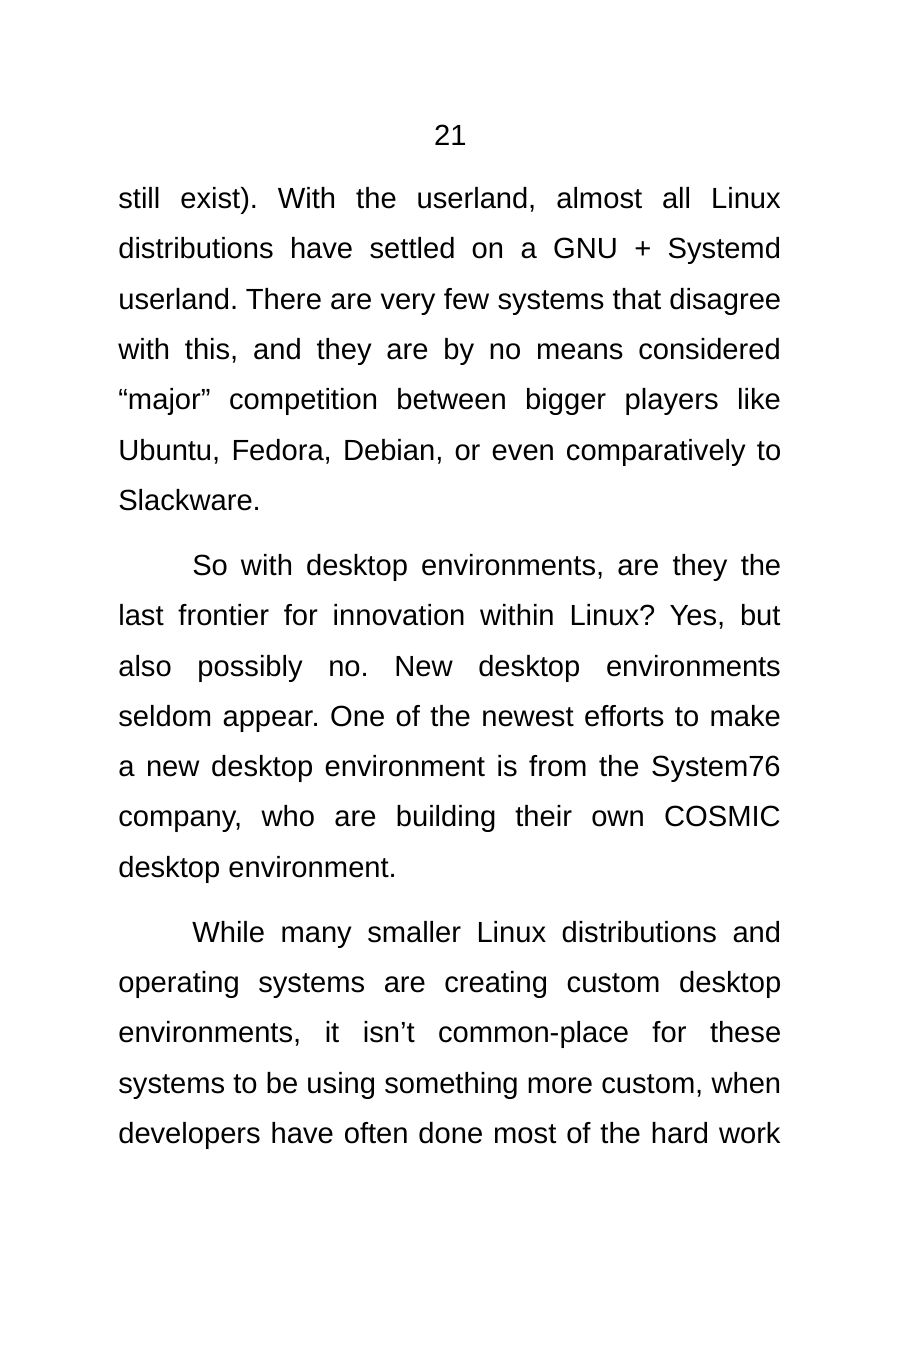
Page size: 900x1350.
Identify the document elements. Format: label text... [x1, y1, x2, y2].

text still exist). With the userland, almost all Linux distributions have settled on a GNU + Systemd userland. There are very few systems that disagree with this, and they are by no means considered “major” competition between bigger players like Ubuntu, Fedora, Debian, or even comparatively to Slackware. [118, 181, 782, 517]
text While many smaller Linux distributions and operating systems are creating custom desktop environments, it isn’t common-place for these systems to be using something more custom, when developers have often done most of the hard work [118, 915, 782, 1149]
text So with desktop environments, are they the last frontier for innovation within Linux? Yes, but also possibly no. New desktop environments seldom appear. One of the newest efforts to make a new desktop environment is from the System76 company, who are building their own COSMIC desktop environment. [118, 548, 782, 883]
